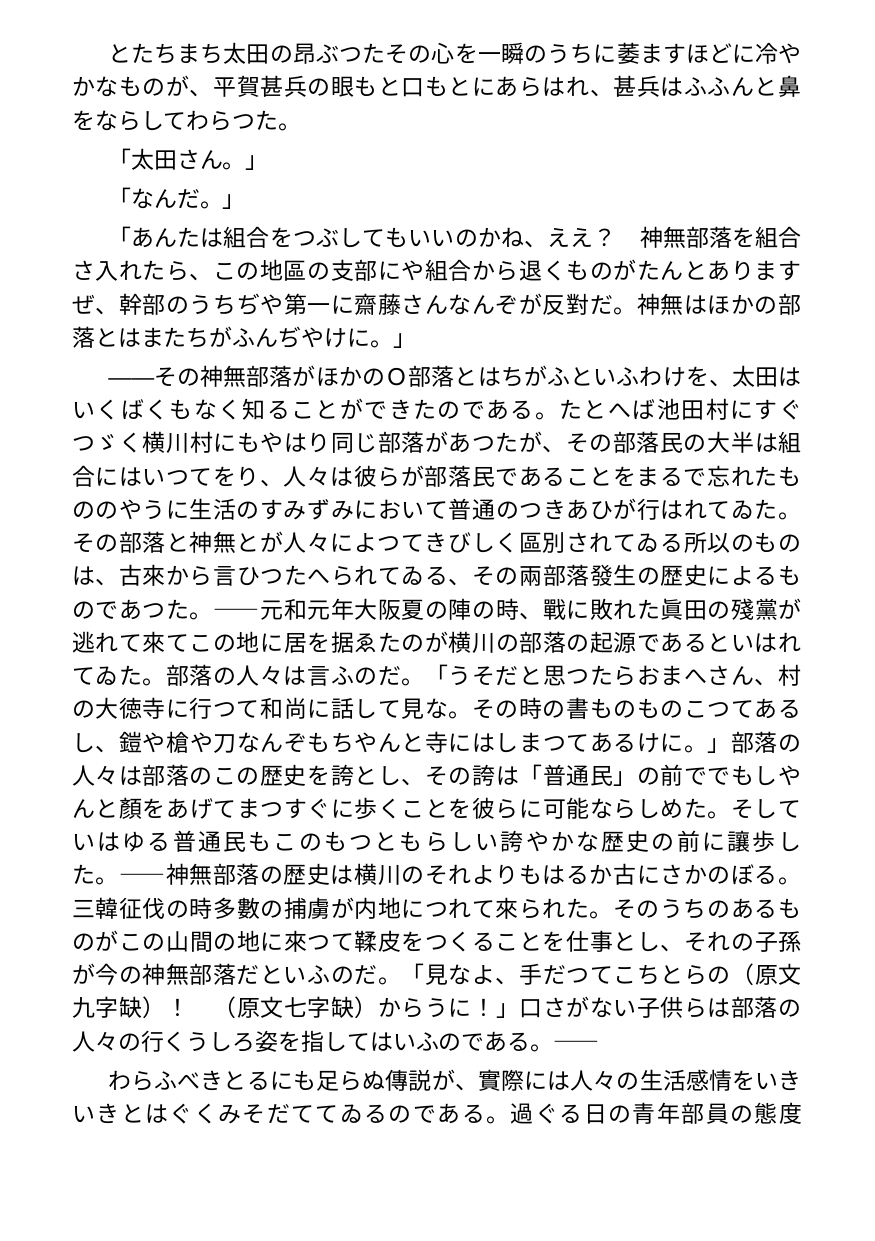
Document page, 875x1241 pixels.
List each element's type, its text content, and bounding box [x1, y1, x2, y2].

text わらふべきとるにも足らぬ傳説が、實際には人々の生活感情をいきいきとはぐくみそだててゐるのである。過ぐる日の青年部員の態度 [72, 1063, 802, 1129]
text とたちまち太田の昂ぶつたその心を一瞬のうちに萎ますほどに冷やかなものが、平賀甚兵の眼もと口もとにあらはれ、甚兵はふふんと鼻をならしてわらつた。 [72, 36, 802, 136]
text ――その神無部落がほかのＯ部落とはちがふといふわけを、太田はいくばくもなく知ることができたのである。たとへば池田村にすぐつゞく横川村にもやはり同じ部落があつたが、その部落民の大半は組合にはいつてをり、人々は彼らが部落民であることをまるで忘れたもののやうに生活のすみずみにおいて普通のつきあひが行はれてゐた。その部落と神無とが人々によつてきびしく區別されてゐる所以のものは、古來から言ひつたへられてゐる、その兩部落發生の歴史によるものであつた。――元和元年大阪夏の陣の時、戰に敗れた眞田の殘黨が逃れて來てこの地に居を据ゑたのが横川の部落の起源であるといはれてゐた。部落の人々は言ふのだ。「うそだと思つたらおまへさん、村の大徳寺に行つて和尚に話して見な。その時の書ものものこつてあるし、鎧や槍や刀なんぞもちやんと寺にはしまつてあるけに。」部落の人々は部落のこの歴史を誇とし、その誇は「普通民」の前ででもしやんと顏をあげてまつすぐに歩くことを彼らに可能ならしめた。そしていはゆる普通民もこのもつともらしい誇やかな歴史の前に讓歩した。――神無部落の歴史は横川のそれよりもはるか古にさかのぼる。三韓征伐の時多數の捕虜が内地につれて來られた。そのうちのあるものがこの山間の地に來つて鞣皮をつくることを仕事とし、それの子孫が今の神無部落だといふのだ。「見なよ、手だつてこちとらの（原文九字缺）！ （原文七字缺）からうに！」口さがない子供らは部落の人々の行くうしろ姿を指してはいふのである。―― [72, 359, 802, 1057]
text 「なんだ。」 [72, 181, 802, 214]
text 「太田さん。」 [72, 142, 802, 175]
text 「あんたは組合をつぶしてもいいのかね、ええ？ 神無部落を組合さ入れたら、この地區の支部にや組合から退くものがたんとありますぜ、幹部のうちぢや第一に齋藤さんなんぞが反對だ。神無はほかの部落とはまたちがふんぢやけに。」 [72, 220, 802, 353]
